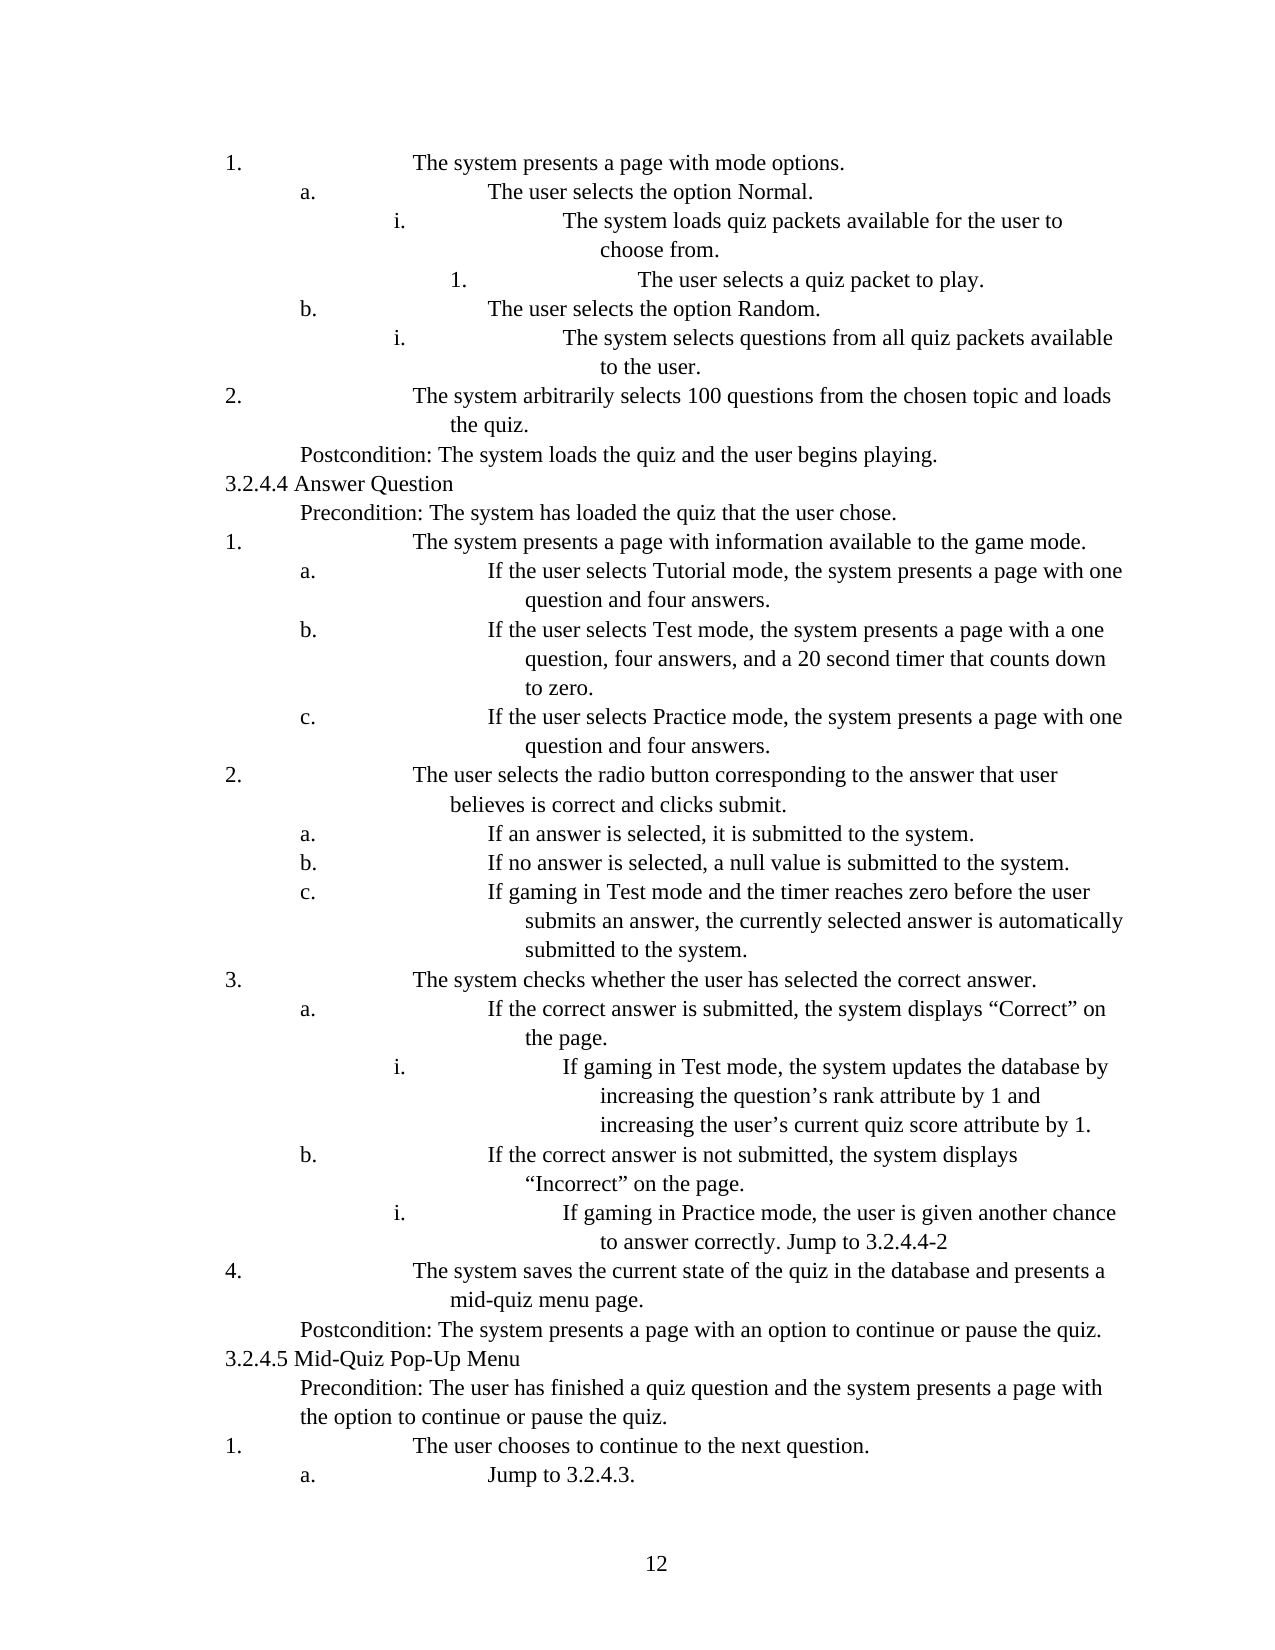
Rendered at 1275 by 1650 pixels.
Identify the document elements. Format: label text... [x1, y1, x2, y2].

list The system presents a page with information available to the game mode. [225, 529, 1125, 554]
text Postcondition: The system loads the quiz and the user begins playing. [150, 442, 1125, 467]
list The system checks whether the user has selected the correct answer. [225, 967, 1125, 992]
list If the correct answer is not submitted, the system displays “Incorrect” on the page. [300, 1142, 1125, 1196]
text Postcondition: The system presents a page with an option to continue or pause the quiz. [300, 1317, 1125, 1342]
list If no answer is selected, a null value is submitted to the system. [300, 850, 1125, 875]
list If the user selects Tutorial mode, the system presents a page with one question and four answers. [300, 558, 1125, 613]
list Jump to 3.2.4.3. [300, 1462, 1125, 1488]
text 3.2.4.5 Mid-Quiz Pop-Up Menu [150, 1346, 1125, 1371]
text 3.2.4.4 Answer Question [150, 471, 1125, 496]
list The user selects the radio button corresponding to the answer that user believes is correct and clicks submit. [225, 762, 1125, 817]
list The system presents a page with mode options. [225, 150, 1125, 175]
list If gaming in Test mode, the system updates the database by increasing the question’s rank attribute by 1 and increasing the user’s current quiz score attribute by 1. [394, 1054, 1125, 1138]
list The system saves the current state of the quiz in the database and presents a mid-quiz menu page. [225, 1258, 1125, 1313]
list If the user selects Practice mode, the system presents a page with one question and four answers. [300, 704, 1125, 759]
list If gaming in Practice mode, the user is given another chance to answer correctly. Jump to 3.2.4.4-2 [394, 1200, 1125, 1254]
text Precondition: The user has finished a quiz question and the system presents a page with the option to continue or pause the quiz. [300, 1375, 1125, 1429]
list The user selects the option Random. [300, 296, 1125, 321]
list If gaming in Test mode and the timer reaches zero before the user submits an answer, the currently selected answer is automatically submitted to the system. [300, 879, 1125, 963]
list If the correct answer is submitted, the system displays “Correct” on the page. [300, 996, 1125, 1050]
list If an answer is selected, it is submitted to the system. [300, 821, 1125, 846]
list The user chooses to continue to the next question. [225, 1433, 1125, 1459]
list The system arbitrarily selects 100 questions from the chosen topic and loads the quiz. [225, 383, 1125, 438]
list If the user selects Test mode, the system presents a page with a one question, four answers, and a 20 second timer that counts down to zero. [300, 617, 1125, 700]
list The system selects questions from all quiz packets available to the user. [394, 325, 1125, 379]
list The system loads quiz packets available for the user to choose from. [394, 208, 1125, 263]
list The user selects the option Normal. [300, 179, 1125, 204]
list The user selects a quiz packet to play. [450, 267, 1125, 292]
text Precondition: The system has loaded the quiz that the user chose. [150, 500, 1125, 525]
